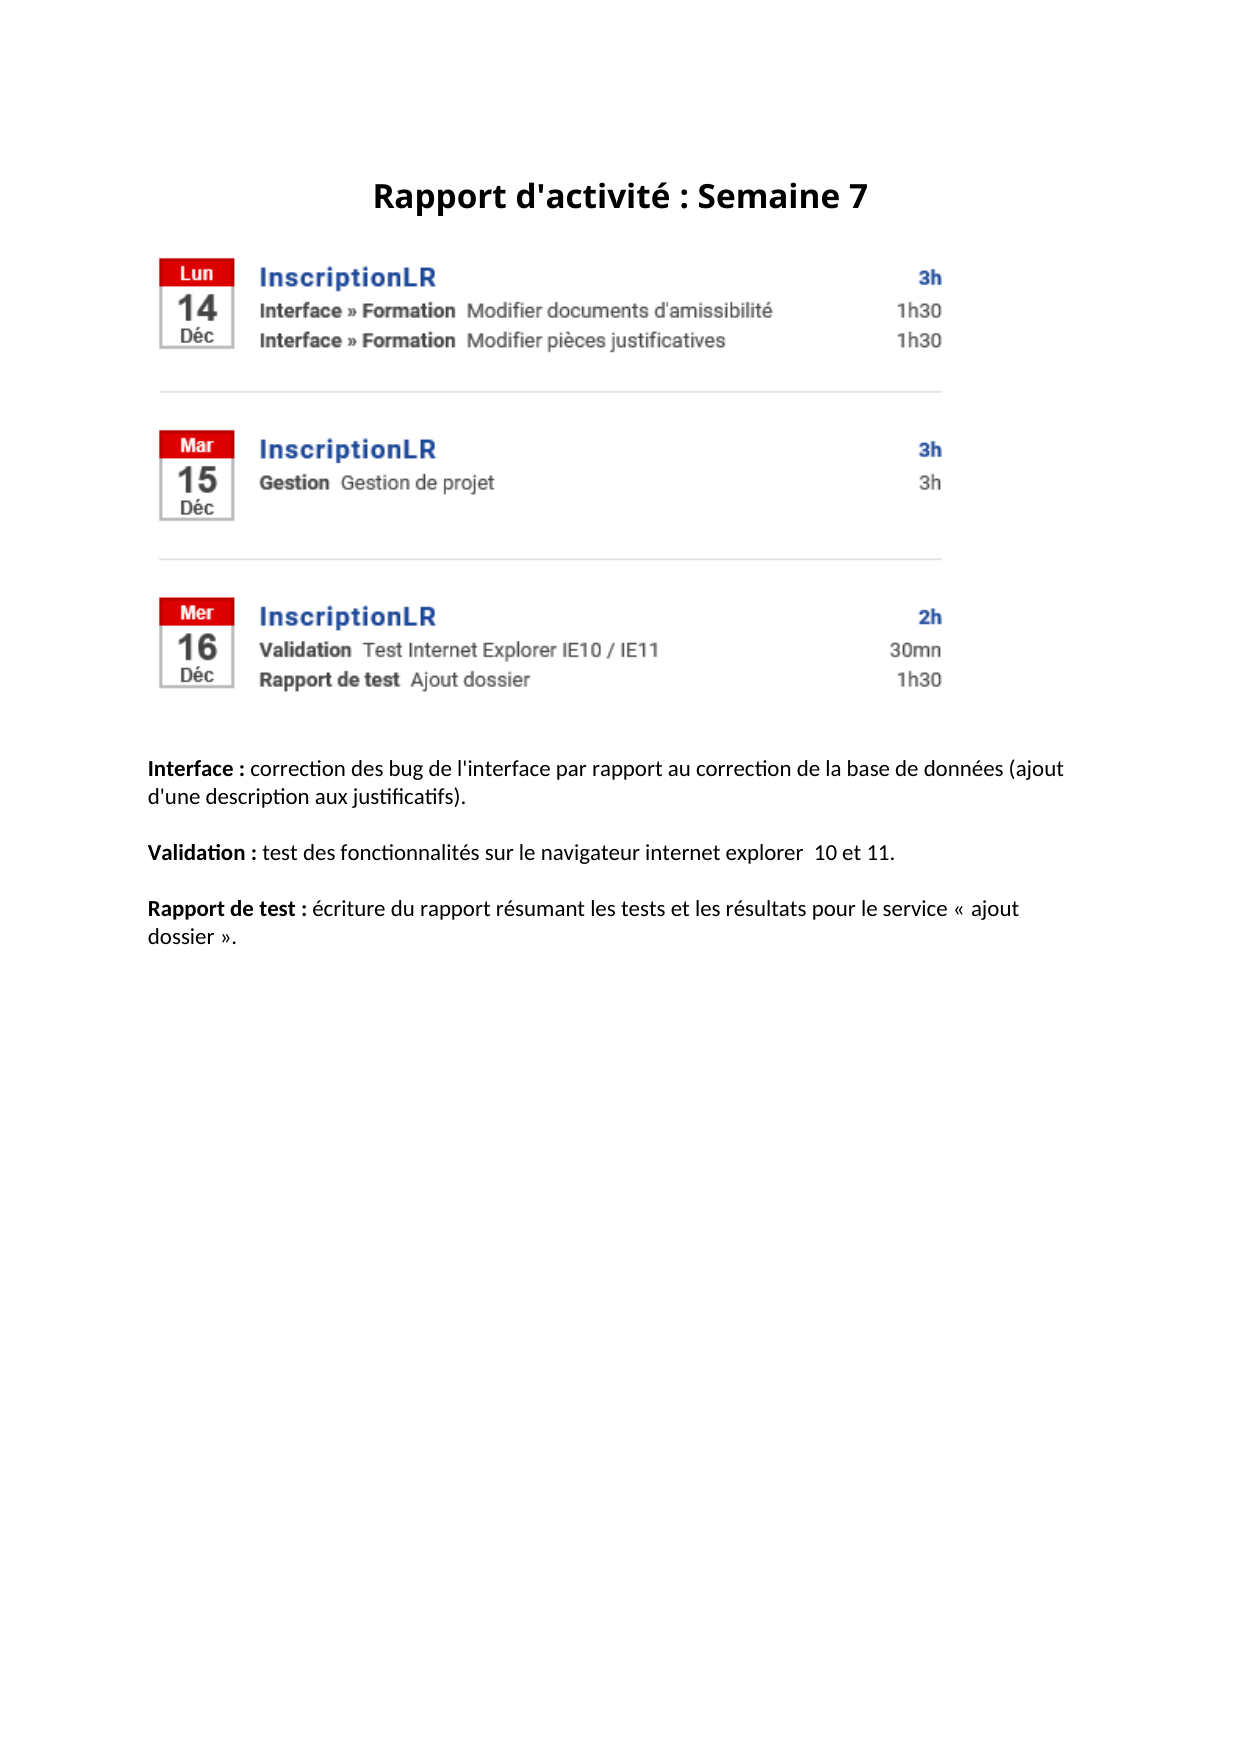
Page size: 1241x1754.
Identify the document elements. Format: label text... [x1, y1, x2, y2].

subtitle Rapport d'activité : Semaine 7 [148, 173, 1093, 218]
text Rapport de test : écriture du rapport résumant les tests et les résultats pour le service « ajout dossier ». [148, 894, 1093, 950]
text Validation : test des fonctionnalités sur le navigateur internet explorer 10 et 11. [148, 838, 1093, 866]
picture [147, 246, 964, 726]
text Interface : correction des bug de l'interface par rapport au correction de la base de données (ajout d'une description aux justificatifs). [148, 754, 1093, 810]
